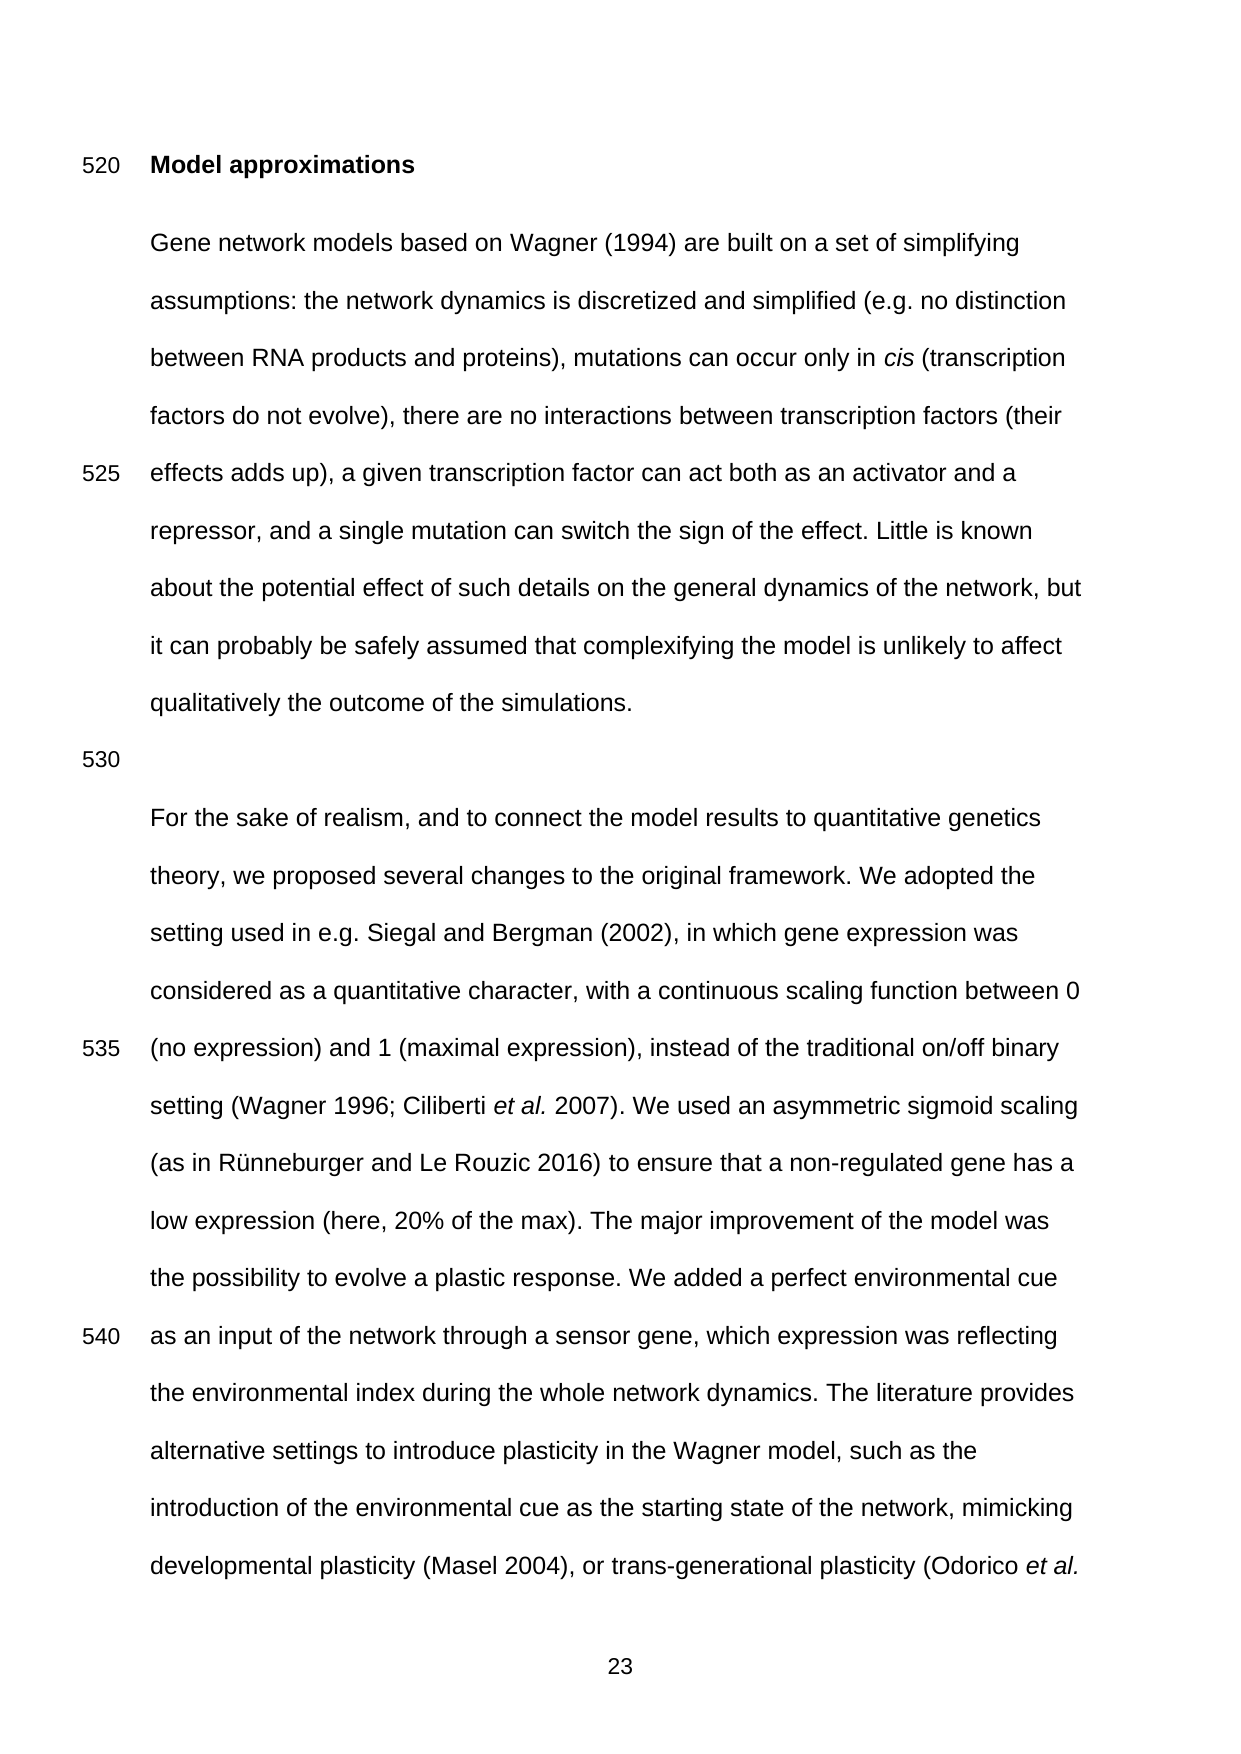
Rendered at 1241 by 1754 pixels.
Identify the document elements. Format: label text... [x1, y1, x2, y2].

text For the sake of realism, and to connect the model results to quantitative genetics theory, we proposed several changes to the original framework. We adopted the setting used in e.g. Siegal and Bergman (2002), in which gene expression was considered as a quantitative character, with a continuous scaling function between 0 (no expression) and 1 (maximal expression), instead of the traditional on/off binary setting (Wagner 1996; Ciliberti et al. 2007). We used an asymmetric sigmoid scaling (as in Rünneburger and Le Rouzic 2016) to ensure that a non-regulated gene has a low expression (here, 20% of the max). The major improvement of the model was the possibility to evolve a plastic response. We added a perfect environmental cue as an input of the network through a sensor gene, which expression was reflecting the environmental index during the whole network dynamics. The literature provides alternative settings to introduce plasticity in the Wagner model, such as the introduction of the environmental cue as the starting state of the network, mimicking developmental plasticity (Masel 2004), or trans-generational plasticity (Odorico et al. [150, 803, 1090, 1579]
text Gene network models based on Wagner (1994) are built on a set of simplifying assumptions: the network dynamics is discretized and simplified (e.g. no distinction between RNA products and proteins), mutations can occur only in cis (transcription factors do not evolve), there are no interactions between transcription factors (their effects adds up), a given transcription factor can act both as an activator and a repressor, and a single mutation can switch the sign of the effect. Little is known about the potential effect of such details on the general dynamics of the network, but it can probably be safely assumed that complexifying the model is unlikely to affect qualitatively the outcome of the simulations. [150, 228, 1090, 717]
subtitle Model approximations [150, 150, 1090, 179]
